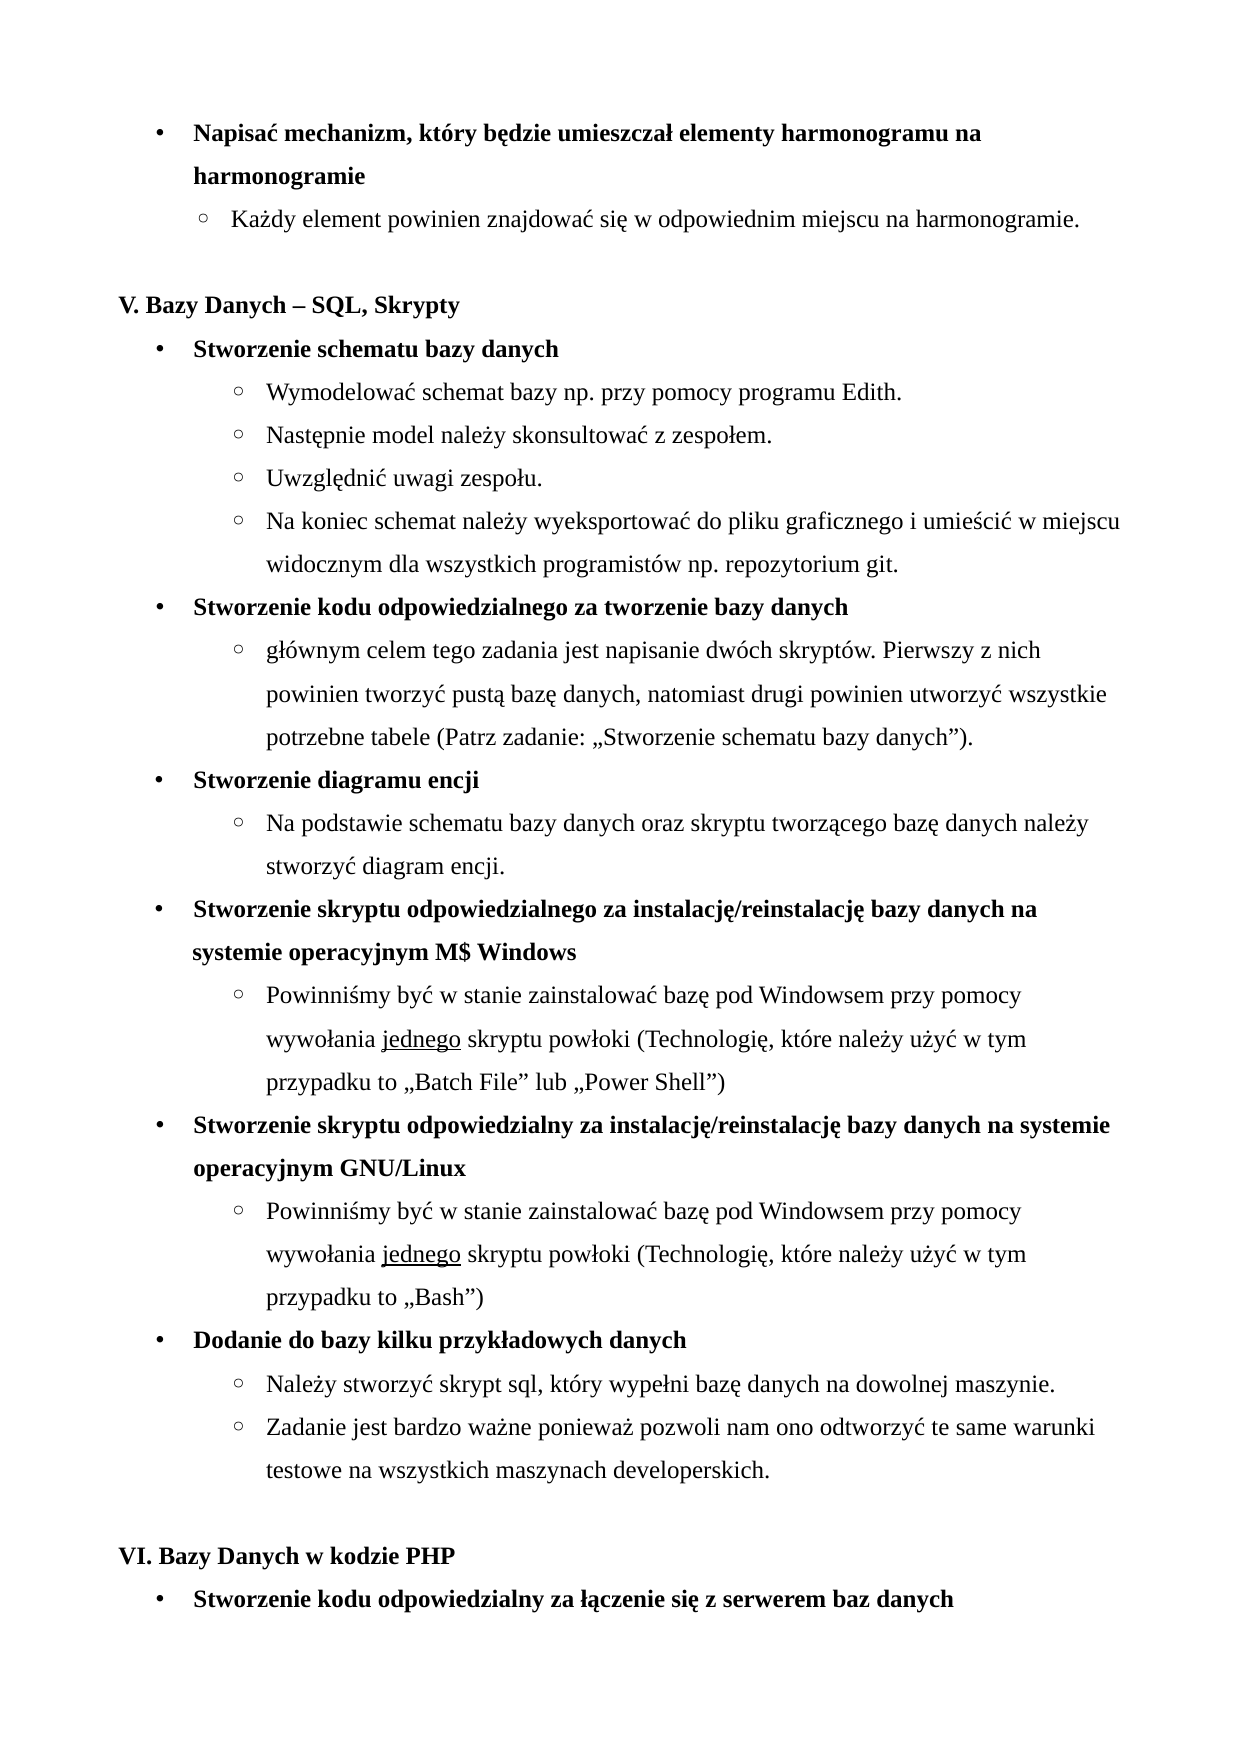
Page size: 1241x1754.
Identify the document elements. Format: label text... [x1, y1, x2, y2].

list Stworzenie skryptu odpowiedzialny za instalację/reinstalację bazy danych na systemie operacyjnym GNU/Linux [156, 1110, 1122, 1182]
list głównym celem tego zadania jest napisanie dwóch skryptów. Pierwszy z nich powinien tworzyć pustą bazę danych, natomiast drugi powinien utworzyć wszystkie potrzebne tabele (Patrz zadanie: „Stworzenie schematu bazy danych”). [228, 636, 1122, 751]
list Stworzenie skryptu odpowiedzialnego za instalację/reinstalację bazy danych na systemie operacyjnym M$ Windows [154, 894, 1122, 966]
text V. Bazy Danych – SQL, Skrypty [118, 291, 1122, 319]
list Powinniśmy być w stanie zainstalować bazę pod Windowsem przy pomocy wywołania jednego skryptu powłoki (Technologię, które należy użyć w tym przypadku to „Bash”) [228, 1196, 1122, 1311]
list Stworzenie diagramu encji [154, 765, 1122, 794]
list Dodanie do bazy kilku przykładowych danych [156, 1326, 1122, 1354]
list Następnie model należy skonsultować z zespołem. [228, 420, 1122, 449]
list Stworzenie kodu odpowiedzialny za łączenie się z serwerem baz danych [156, 1584, 1122, 1613]
list Uwzględnić uwagi zespołu. [228, 463, 1122, 492]
list Stworzenie schematu bazy danych [156, 334, 1122, 362]
list Na podstawie schematu bazy danych oraz skryptu tworzącego bazę danych należy stworzyć diagram encji. [228, 808, 1122, 880]
list Napisać mechanizm, który będzie umieszczał elementy harmonogramu na harmonogramie [156, 118, 1122, 190]
list Zadanie jest bardzo ważne ponieważ pozwoli nam ono odtworzyć te same warunki testowe na wszystkich maszynach developerskich. [228, 1412, 1122, 1484]
list Powinniśmy być w stanie zainstalować bazę pod Windowsem przy pomocy wywołania jednego skryptu powłoki (Technologię, które należy użyć w tym przypadku to „Batch File” lub „Power Shell”) [228, 981, 1122, 1096]
list Należy stworzyć skrypt sql, który wypełni bazę danych na dowolnej maszynie. [228, 1369, 1122, 1397]
list Stworzenie kodu odpowiedzialnego za tworzenie bazy danych [156, 592, 1122, 621]
list Każdy element powinien znajdować się w odpowiednim miejscu na harmonogramie. [193, 204, 1122, 233]
text VI. Bazy Danych w kodzie PHP [118, 1541, 1122, 1570]
list Wymodelować schemat bazy np. przy pomocy programu Edith. [228, 377, 1122, 406]
list Na koniec schemat należy wyeksportować do pliku graficznego i umieścić w miejscu widocznym dla wszystkich programistów np. repozytorium git. [228, 506, 1122, 578]
